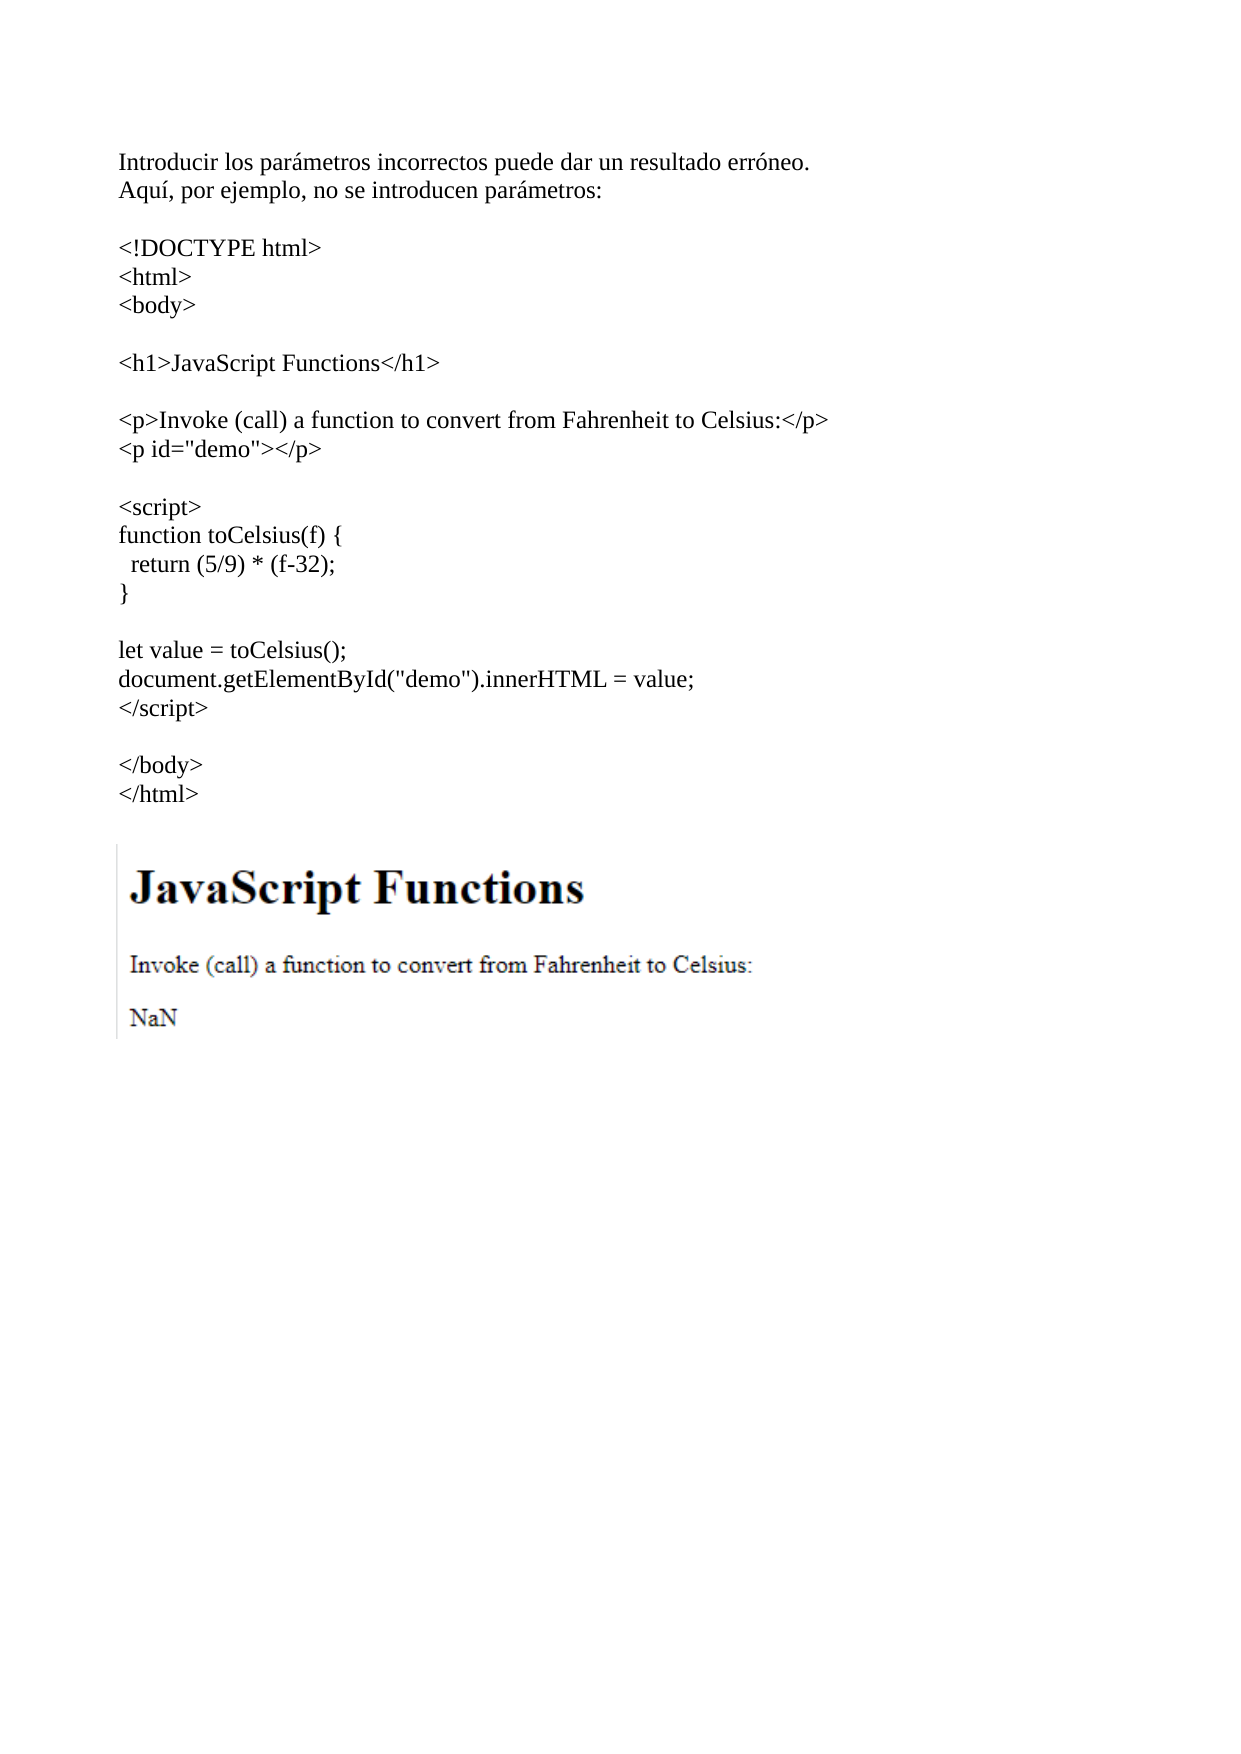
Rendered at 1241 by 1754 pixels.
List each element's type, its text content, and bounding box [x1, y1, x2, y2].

text <p>Invoke (call) a function to convert from Fahrenheit to Celsius:</p> [118, 406, 1122, 434]
text <!DOCTYPE html> [118, 233, 1122, 262]
text <body> [118, 291, 1122, 319]
text </html> [118, 779, 1122, 808]
text <html> [118, 262, 1122, 291]
text </body> [118, 751, 1122, 779]
picture [116, 844, 809, 1039]
text let value = toCelsius(); [118, 636, 1122, 664]
text </script> [118, 693, 1122, 722]
text return (5/9) * (f-32); [118, 549, 1122, 578]
text } [118, 578, 1122, 607]
text function toCelsius(f) { [118, 521, 1122, 549]
text document.getElementById("demo").innerHTML = value; [118, 664, 1122, 693]
text <p id="demo"></p> [118, 434, 1122, 463]
text <script> [118, 492, 1122, 521]
text Introducir los parámetros incorrectos puede dar un resultado erróneo. Aquí, por ejemplo, no se introducen parámetros: [118, 147, 1122, 204]
text <h1>JavaScript Functions</h1> [118, 348, 1122, 377]
